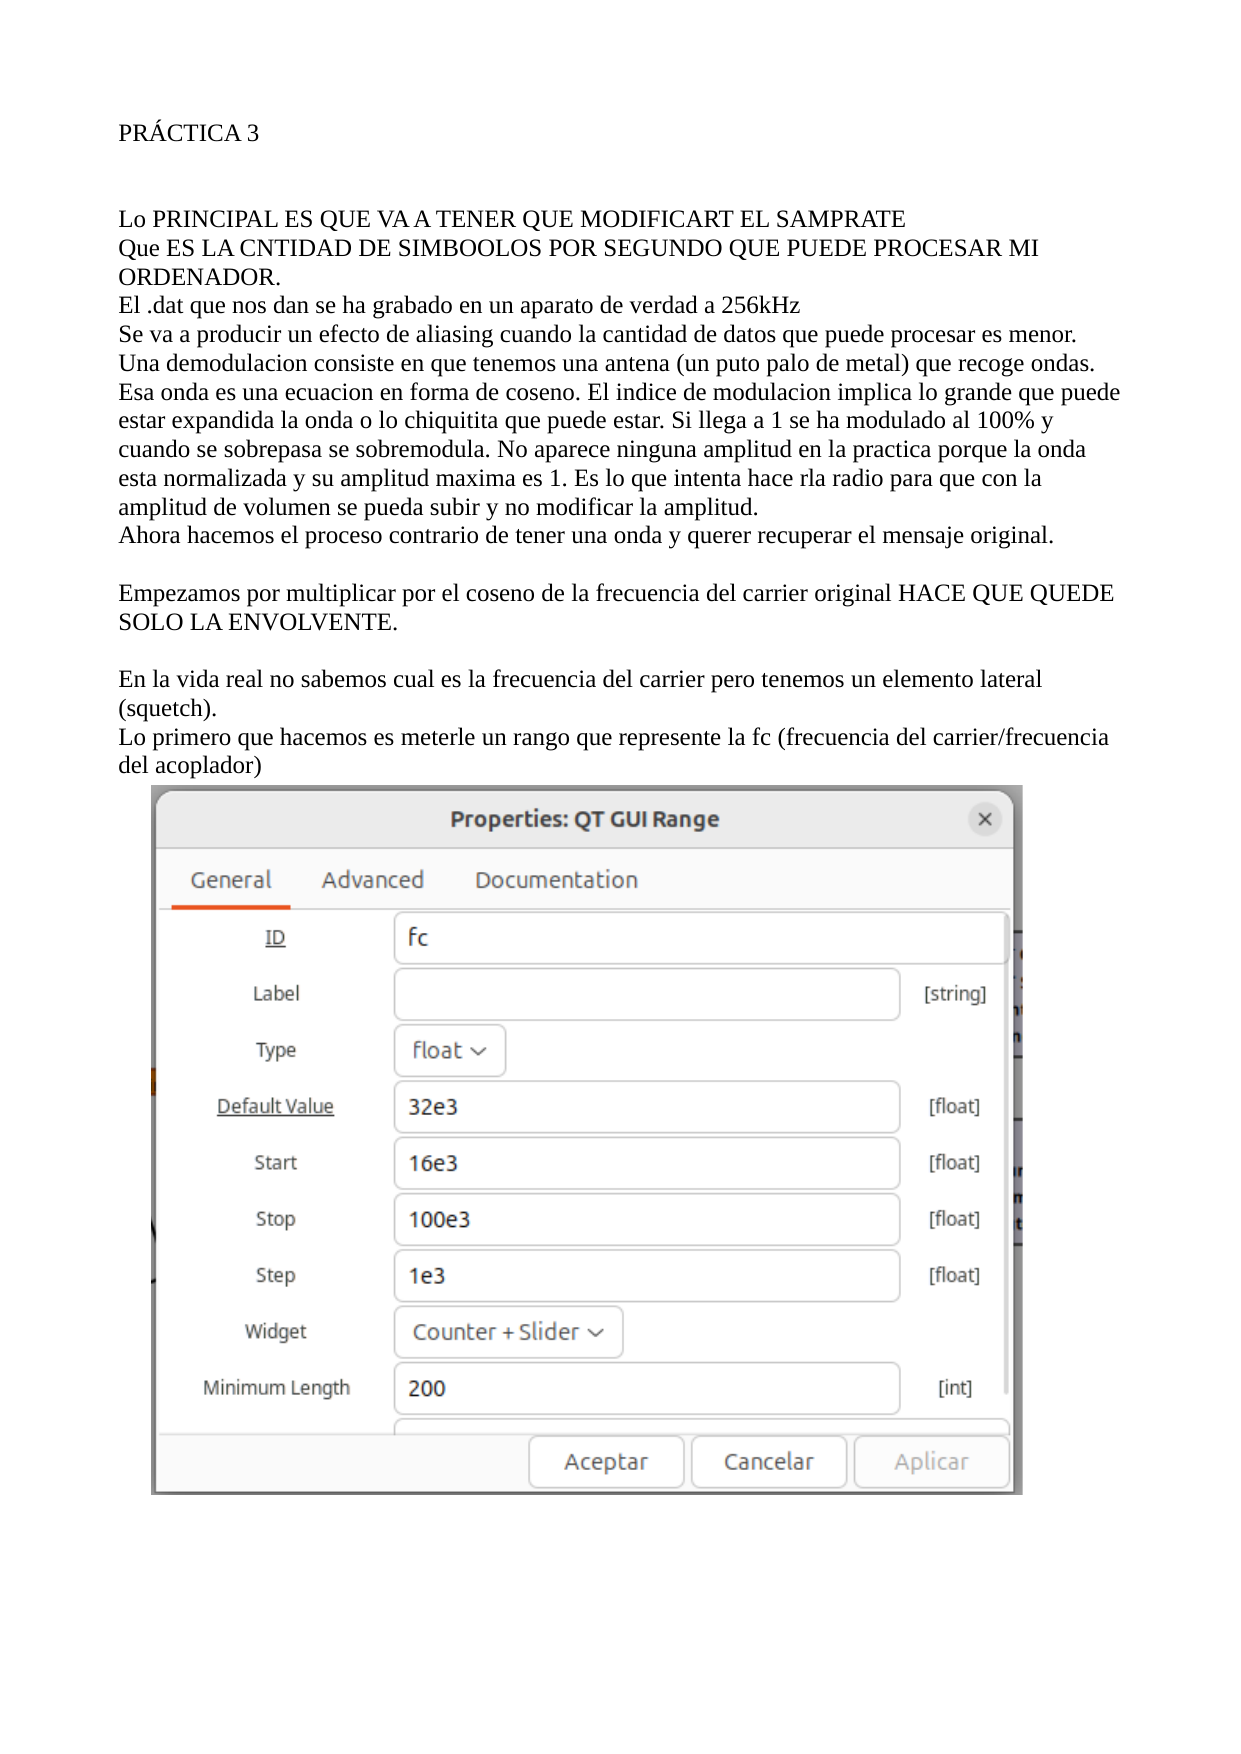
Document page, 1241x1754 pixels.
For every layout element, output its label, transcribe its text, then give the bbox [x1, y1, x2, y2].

text Lo PRINCIPAL ES QUE VA A TENER QUE MODIFICART EL SAMPRATE [118, 204, 1122, 233]
text El .dat que nos dan se ha grabado en un aparato de verdad a 256kHz [118, 291, 1122, 319]
text Se va a producir un efecto de aliasing cuando la cantidad de datos que puede procesar es menor. [118, 319, 1122, 348]
text Ahora hacemos el proceso contrario de tener una onda y querer recuperar el mensaje original. [118, 521, 1122, 549]
text Que ES LA CNTIDAD DE SIMBOOLOS POR SEGUNDO QUE PUEDE PROCESAR MI ORDENADOR. [118, 233, 1122, 291]
text Lo primero que hacemos es meterle un rango que represente la fc (frecuencia del carrier/frecuencia del acoplador) [118, 722, 1122, 779]
text Una demodulacion consiste en que tenemos una antena (un puto palo de metal) que recoge ondas. Esa onda es una ecuacion en forma de coseno. El indice de modulacion implica lo grande que puede estar expandida la onda o lo chiquitita que puede estar. Si llega a 1 se ha modulado al 100% y cuando se sobrepasa se sobremodula. No aparece ninguna amplitud en la practica porque la onda esta normalizada y su amplitud maxima es 1. Es lo que intenta hace rla radio para que con la amplitud de volumen se pueda subir y no modificar la amplitud. [118, 348, 1122, 521]
text En la vida real no sabemos cual es la frecuencia del carrier pero tenemos un elemento lateral (squetch). [118, 664, 1122, 722]
text Empezamos por multiplicar por el coseno de la frecuencia del carrier original HACE QUE QUEDE SOLO LA ENVOLVENTE. [118, 578, 1122, 636]
text PRÁCTICA 3 [118, 118, 1122, 147]
picture [151, 785, 1023, 1495]
